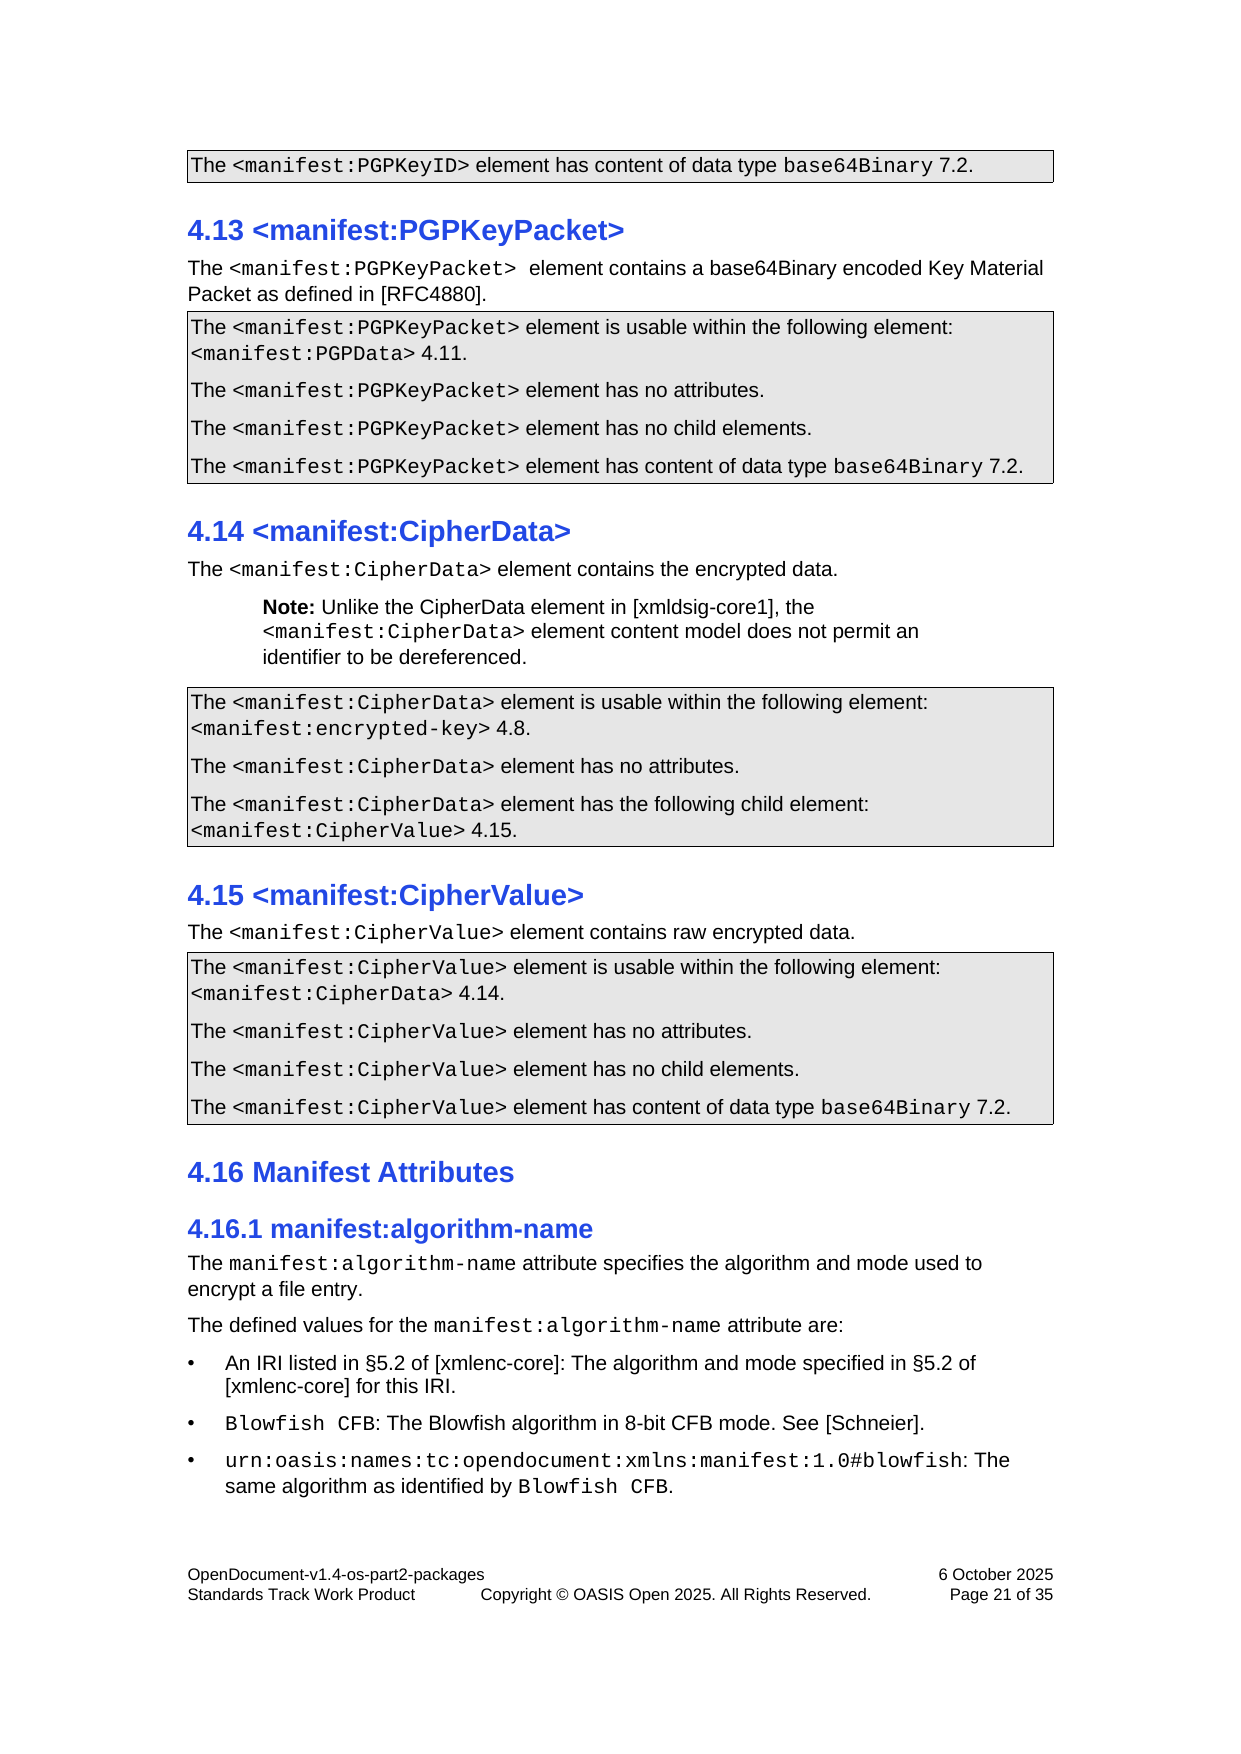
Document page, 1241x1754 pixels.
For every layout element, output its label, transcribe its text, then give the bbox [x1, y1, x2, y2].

list The <manifest:CipherValue> element has no attributes. [188, 1016, 1053, 1045]
subtitle <manifest:CipherValue> [187, 878, 1053, 911]
text The <manifest:CipherData> element contains the encrypted data. [187, 556, 1053, 582]
list The <manifest:PGPKeyID> element has content of data type base64Binary 7.2. [188, 151, 1053, 182]
subtitle Manifest Attributes [187, 1155, 1053, 1188]
text The <manifest:PGPKeyPacket> element contains a base64Binary encoded Key Material Packet as defined in [RFC4880]. [187, 256, 1053, 305]
list The <manifest:PGPKeyPacket> element has content of data type base64Binary 7.2. [188, 451, 1053, 483]
subtitle <manifest:CipherData> [187, 514, 1053, 548]
list The <manifest:PGPKeyPacket> element has no child elements. [188, 413, 1053, 442]
list The <manifest:CipherData> element is usable within the following element: <manifest:encrypted-key> 4.8. [188, 688, 1053, 742]
subtitle manifest:algorithm-name [187, 1213, 1053, 1244]
list The <manifest:PGPKeyPacket> element is usable within the following element: <manifest:PGPData> 4.11. [188, 312, 1053, 366]
subtitle <manifest:PGPKeyPacket> [187, 213, 1053, 247]
list The <manifest:CipherData> element has no attributes. [188, 751, 1053, 780]
text The defined values for the manifest:algorithm-name attribute are: [187, 1312, 1053, 1338]
text The manifest:algorithm-name attribute specifies the algorithm and mode used to encrypt a file entry. [187, 1251, 1053, 1300]
list The <manifest:CipherValue> element is usable within the following element: <manifest:CipherData> 4.14. [188, 953, 1053, 1007]
text Note: Unlike the CipherData element in [xmldsig-core1], the <manifest:CipherData> element content model does not permit an identifier to be dereferenced. [262, 595, 978, 668]
list The <manifest:PGPKeyPacket> element has no attributes. [188, 375, 1053, 404]
list An IRI listed in §5.2 of [xmlenc-core]: The algorithm and mode specified in §5.2 of [xmlenc-core] for this IRI. [187, 1350, 1053, 1398]
list Blowfish CFB: The Blowfish algorithm in 8-bit CFB mode. See [Schneier]. [187, 1410, 1053, 1436]
list The <manifest:CipherData> element has the following child element: <manifest:CipherValue> 4.15. [188, 789, 1053, 846]
list urn:oasis:names:tc:opendocument:xmlns:manifest:1.0#blowfish: The same algorithm as identified by Blowfish CFB. [187, 1448, 1053, 1500]
list The <manifest:CipherValue> element has no child elements. [188, 1054, 1053, 1083]
list The <manifest:CipherValue> element has content of data type base64Binary 7.2. [188, 1092, 1053, 1124]
text The <manifest:CipherValue> element contains raw encrypted data. [187, 920, 1053, 946]
